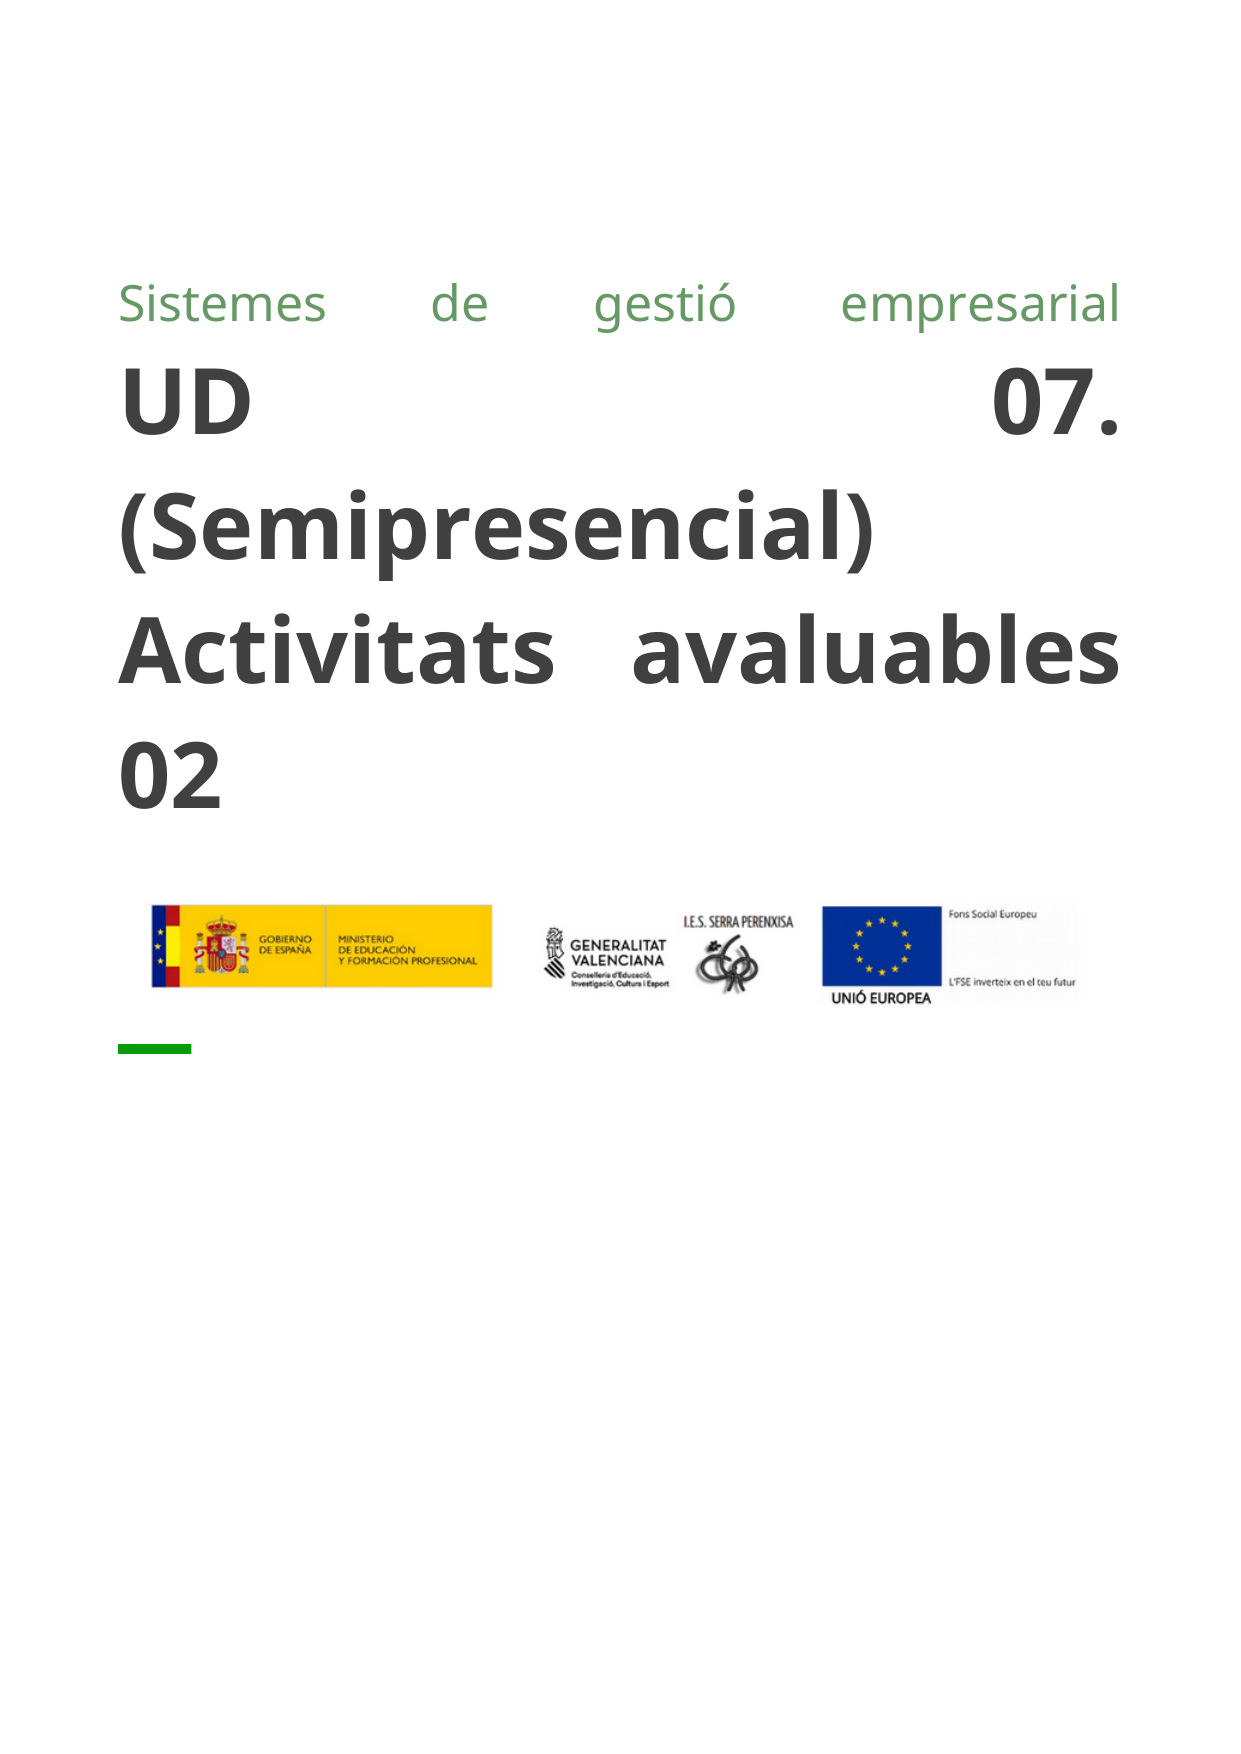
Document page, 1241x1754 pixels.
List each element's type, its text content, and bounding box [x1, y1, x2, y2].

title Sistemes de gestió empresarial UD 07.(Semipresencial) Activitats avaluables 02 [118, 268, 1122, 836]
picture [118, 1044, 192, 1054]
picture [118, 885, 1123, 1005]
